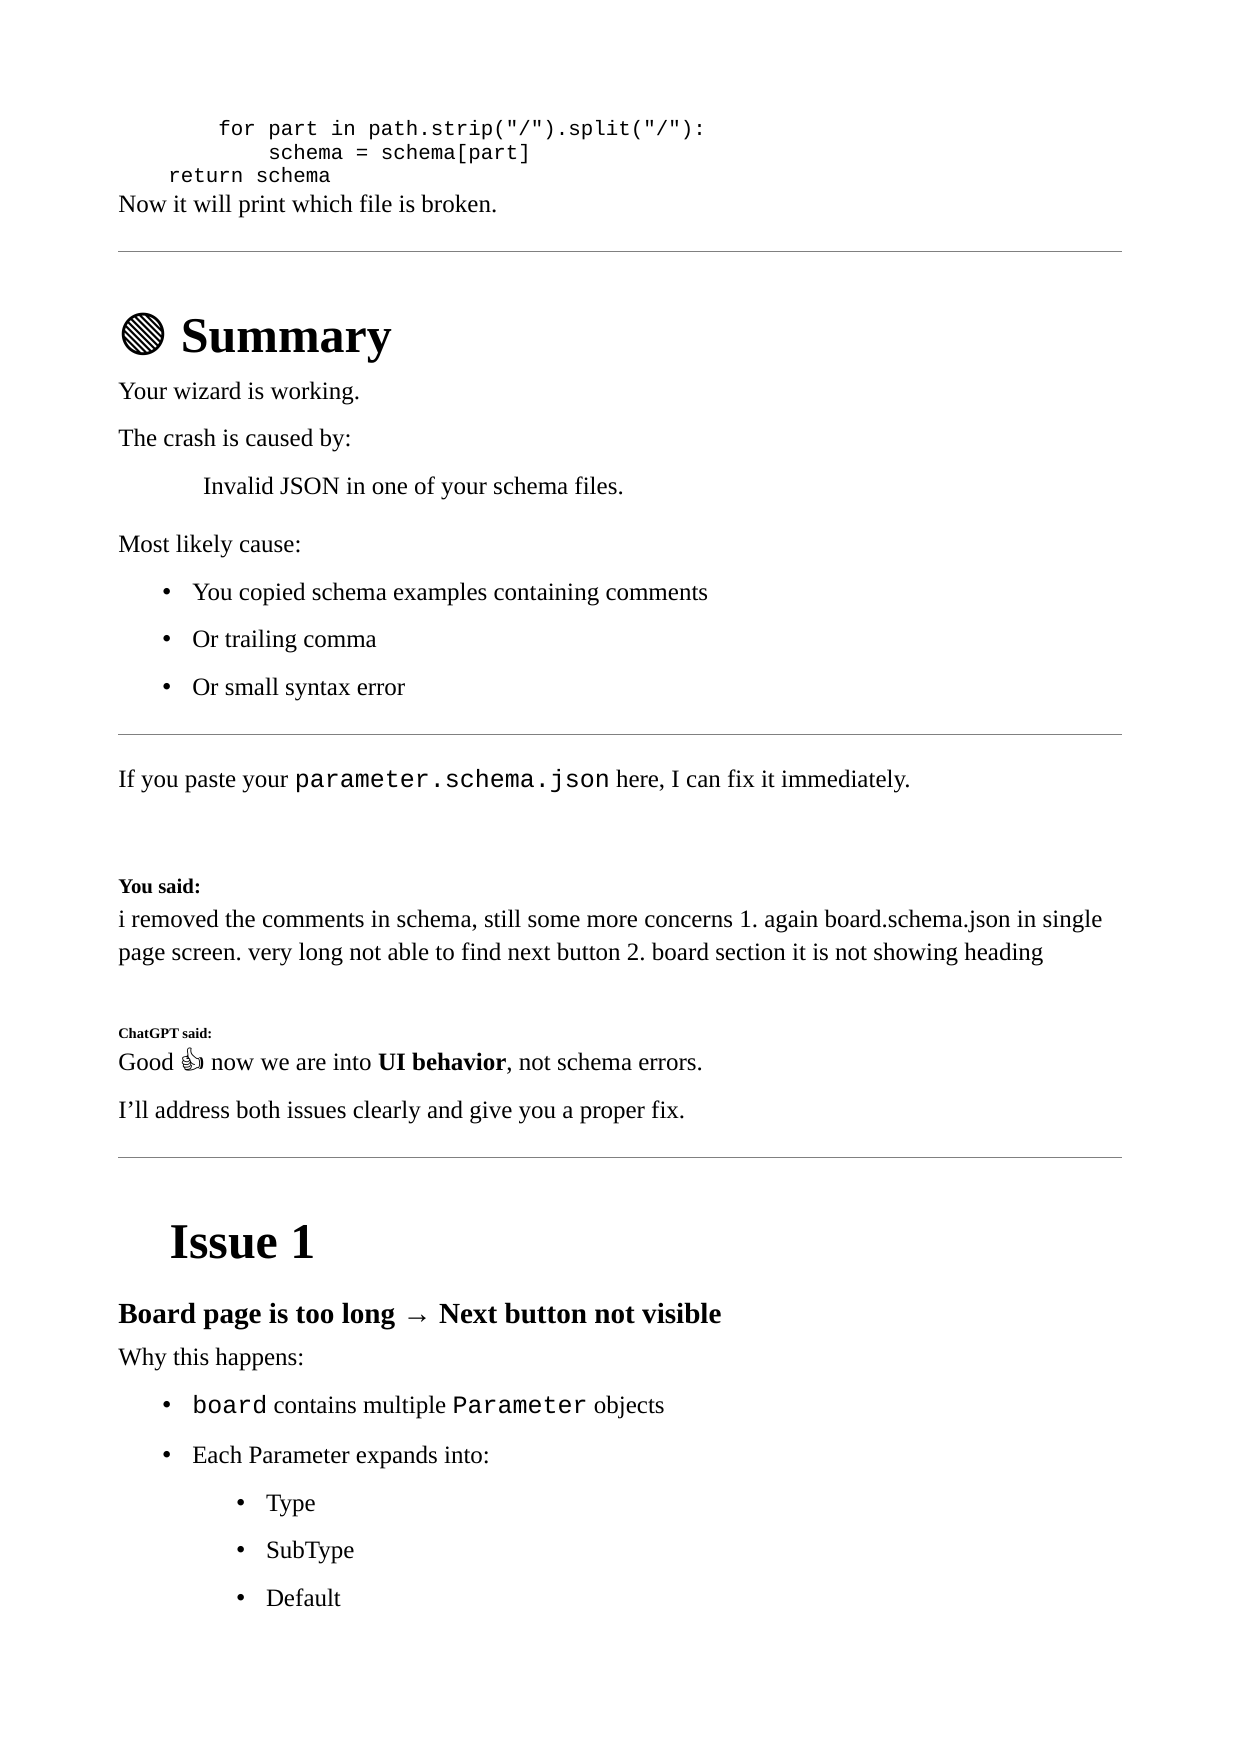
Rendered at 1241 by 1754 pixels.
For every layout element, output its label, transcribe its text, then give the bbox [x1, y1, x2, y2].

text Your wizard is working. [118, 376, 1122, 405]
subtitle Board page is too long → Next button not visible [118, 1296, 1122, 1330]
subtitle 🟢 Summary [118, 306, 1122, 363]
list SubType [236, 1535, 1122, 1564]
list board contains multiple Parameter objects [162, 1390, 1122, 1421]
list Or trailing comma [162, 624, 1122, 653]
subtitle ChatGPT said: [118, 1024, 1122, 1041]
list You copied schema examples containing comments [162, 577, 1122, 606]
text Good 👍 now we are into UI behavior, not schema errors. [118, 1047, 1122, 1076]
list Default [236, 1583, 1122, 1612]
text i removed the comments in schema, still some more concerns 1. again board.schema.json in single page screen. very long not able to find next button 2. board section it is not showing heading [118, 904, 1122, 966]
text If you paste your parameter.schema.json here, I can fix it immediately. [118, 764, 1122, 795]
text Now it will print which file is broken. [118, 189, 1122, 218]
text schema = schema[part] [118, 142, 1122, 165]
list Or small syntax error [162, 672, 1122, 701]
list Each Parameter expands into: [162, 1440, 1122, 1469]
text return schema [118, 165, 1122, 189]
subtitle 🔴 Issue 1 [118, 1212, 1122, 1269]
text for part in path.strip("/").split("/"): [118, 118, 1122, 142]
text Why this happens: [118, 1342, 1122, 1371]
text The crash is caused by: [118, 423, 1122, 452]
list Type [236, 1488, 1122, 1516]
text I’ll address both issues clearly and give you a proper fix. [118, 1095, 1122, 1124]
subtitle You said: [118, 874, 1122, 898]
text Most likely cause: [118, 529, 1122, 558]
text ❌ Invalid JSON in one of your schema files. [177, 471, 1063, 500]
